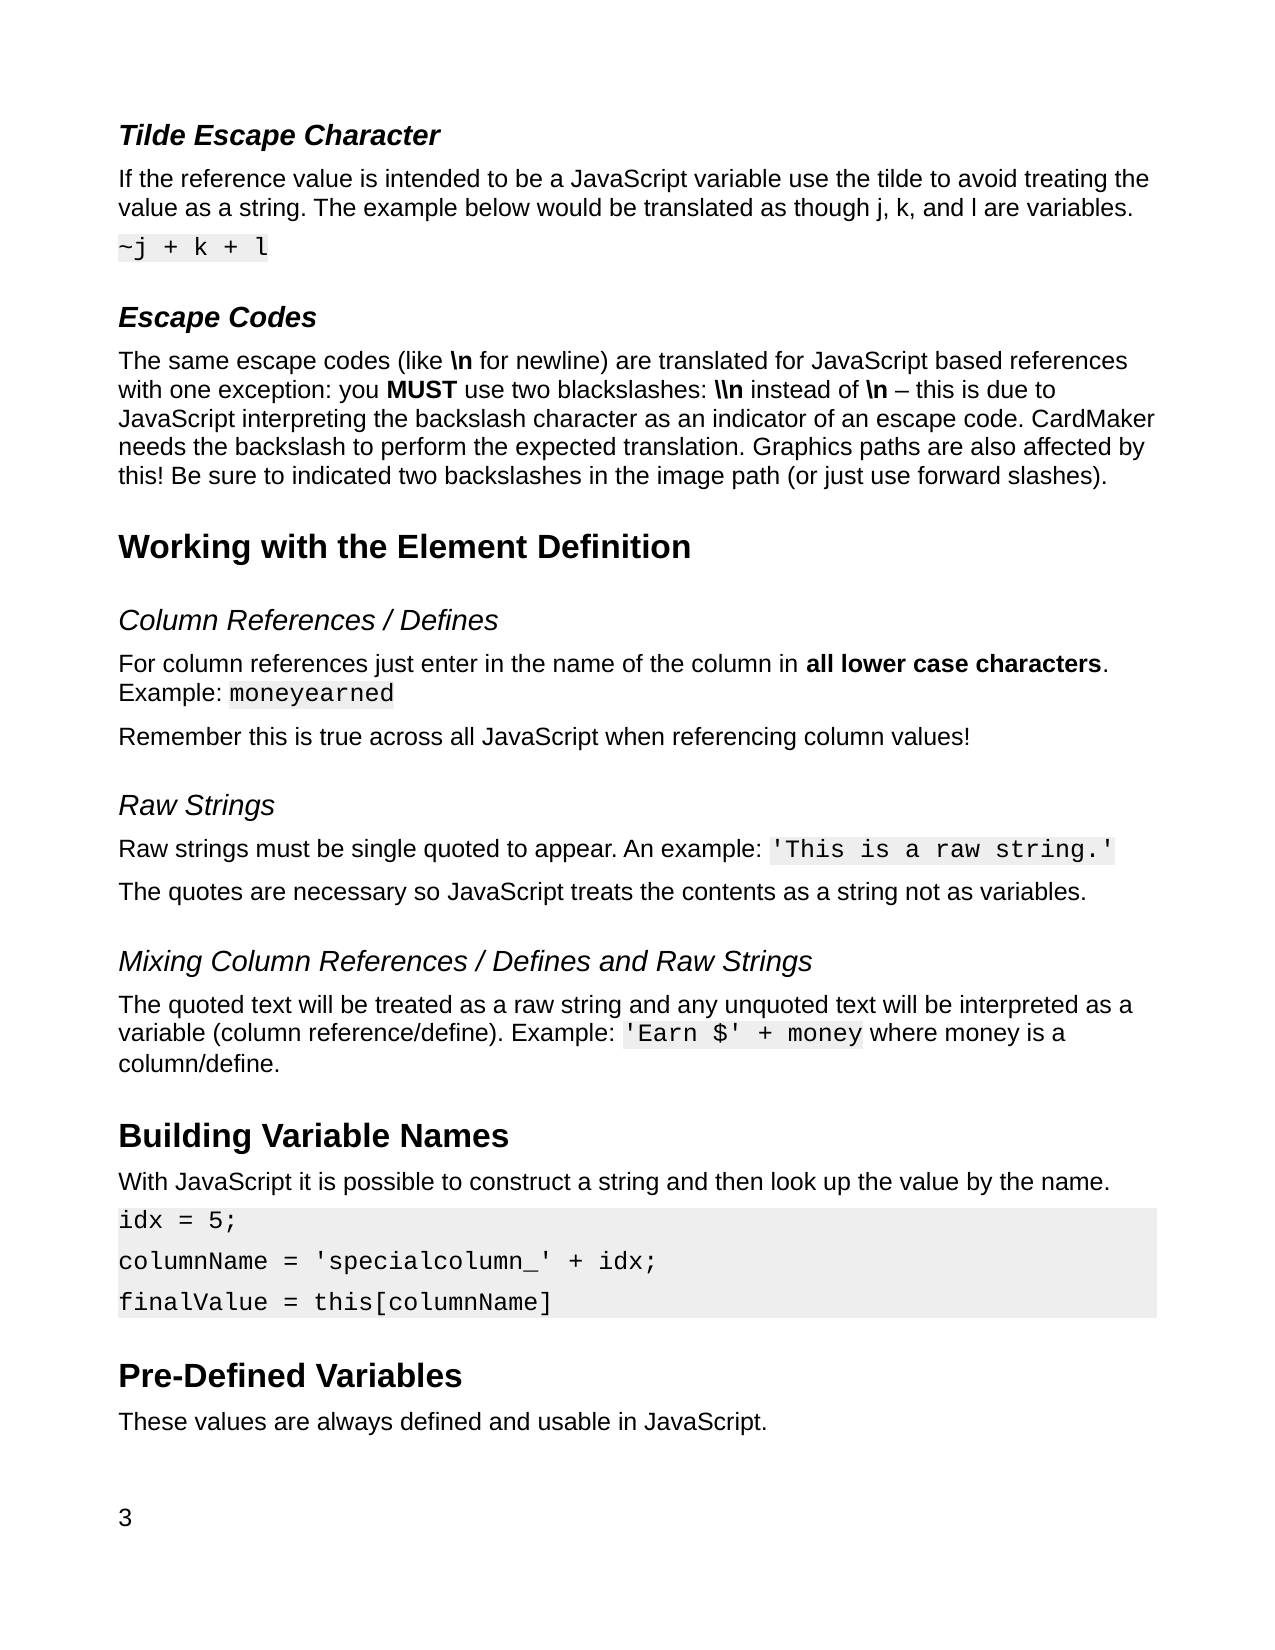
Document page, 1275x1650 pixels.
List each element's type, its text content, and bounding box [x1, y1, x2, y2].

text The quoted text will be treated as a raw string and any unquoted text will be interpreted as a variable (column reference/define). Example: 'Earn $' + money where money is a column/define. [118, 990, 1157, 1078]
text columnName = 'specialcolumn_' + idx; [118, 1249, 1157, 1277]
text These values are always defined and usable in JavaScript. [118, 1407, 1157, 1435]
text The same escape codes (like \n for newline) are translated for JavaScript based references with one exception: you MUST use two blackslashes: \\n instead of \n – this is due to JavaScript interpreting the backslash character as an indicator of an escape code. CardMaker needs the backslash to perform the expected translation. Graphics paths are also affected by this! Be sure to indicated two backslashes in the image path (or just use forward slashes). [118, 346, 1157, 490]
subtitle Column References / Defines [118, 603, 1157, 637]
text With JavaScript it is possible to construct a string and then look up the value by the name. [118, 1167, 1157, 1196]
text ~j + k + l [118, 234, 1157, 262]
text For column references just enter in the name of the column in all lower case characters. Example: moneyearned [118, 649, 1157, 709]
subtitle Building Variable Names [118, 1116, 1157, 1154]
text idx = 5; [118, 1208, 1157, 1236]
text The quotes are necessary so JavaScript treats the contents as a string not as variables. [118, 877, 1157, 906]
text Raw strings must be single quoted to appear. An example: 'This is a raw string.' [118, 834, 1157, 865]
text finalValue = this[columnName] [118, 1290, 1157, 1318]
subtitle Tilde Escape Character [118, 118, 1157, 152]
subtitle Pre-Defined Variables [118, 1356, 1157, 1394]
subtitle Mixing Column References / Defines and Raw Strings [118, 944, 1157, 977]
text Remember this is true across all JavaScript when referencing column values! [118, 722, 1157, 750]
subtitle Raw Strings [118, 788, 1157, 821]
subtitle Escape Codes [118, 300, 1157, 333]
text If the reference value is intended to be a JavaScript variable use the tilde to avoid treating the value as a string. The example below would be translated as though j, k, and l are variables. [118, 164, 1157, 222]
subtitle Working with the Element Definition [118, 527, 1157, 566]
